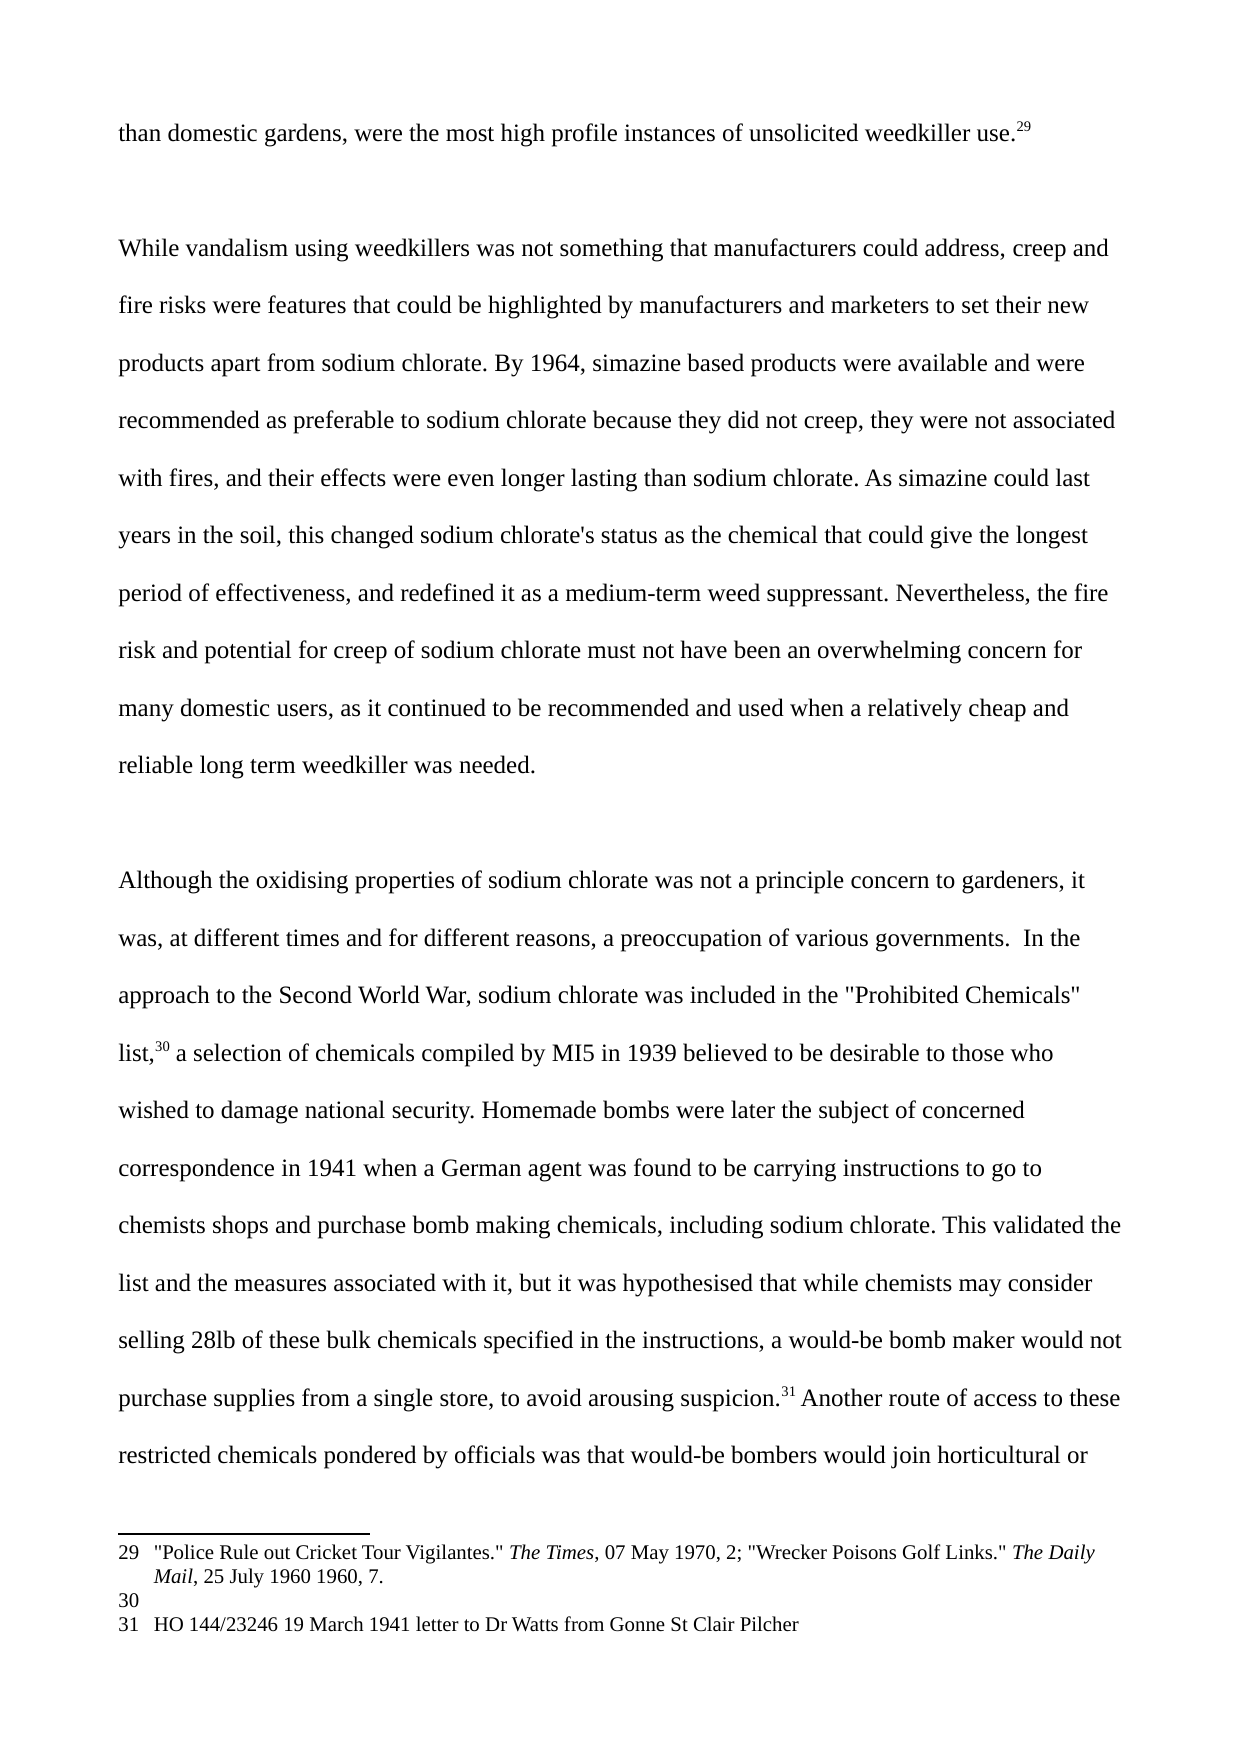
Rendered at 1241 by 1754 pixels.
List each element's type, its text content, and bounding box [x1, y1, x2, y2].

text HO 144/23246 19 March 1941 letter to Dr Watts from Gonne St Clair Pilcher [118, 1612, 1122, 1636]
text While vandalism using weedkillers was not something that manufacturers could address, creep and fire risks were features that could be highlighted by manufacturers and marketers to set their new products apart from sodium chlorate. By 1964, simazine based products were available and were recommended as preferable to sodium chlorate because they did not creep, they were not associated with fires, and their effects were even longer lasting than sodium chlorate. As simazine could last years in the soil, this changed sodium chlorate's status as the chemical that could give the longest period of effectiveness, and redefined it as a medium-term weed suppressant. Nevertheless, the fire risk and potential for creep of sodium chlorate must not have been an overwhelming concern for many domestic users, as it continued to be recommended and used when a relatively cheap and reliable long term weedkiller was needed. [118, 233, 1122, 779]
text Although the oxidising properties of sodium chlorate was not a principle concern to gardeners, it was, at different times and for different reasons, a preoccupation of various governments. In the approach to the Second World War, sodium chlorate was included in the "Prohibited Chemicals" list, a selection of chemicals compiled by MI5 in 1939 believed to be desirable to those who wished to damage national security. Homemade bombs were later the subject of concerned correspondence in 1941 when a German agent was found to be carrying instructions to go to chemists shops and purchase bomb making chemicals, including sodium chlorate. This validated the list and the measures associated with it, but it was hypothesised that while chemists may consider selling 28lb of these bulk chemicals specified in the instructions, a would-be bomb maker would not purchase supplies from a single store, to avoid arousing suspicion. Another route of access to these restricted chemicals pondered by officials was that would-be bombers would join horticultural or [118, 866, 1122, 1469]
text "Police Rule out Cricket Tour Vigilantes." The Times, 07 May 1970, 2; "Wrecker Poisons Golf Links." The Daily Mail, 25 July 1960 1960, 7. [118, 1539, 1122, 1588]
text than domestic gardens, were the most high profile instances of unsolicited weedkiller use. [118, 118, 1122, 147]
